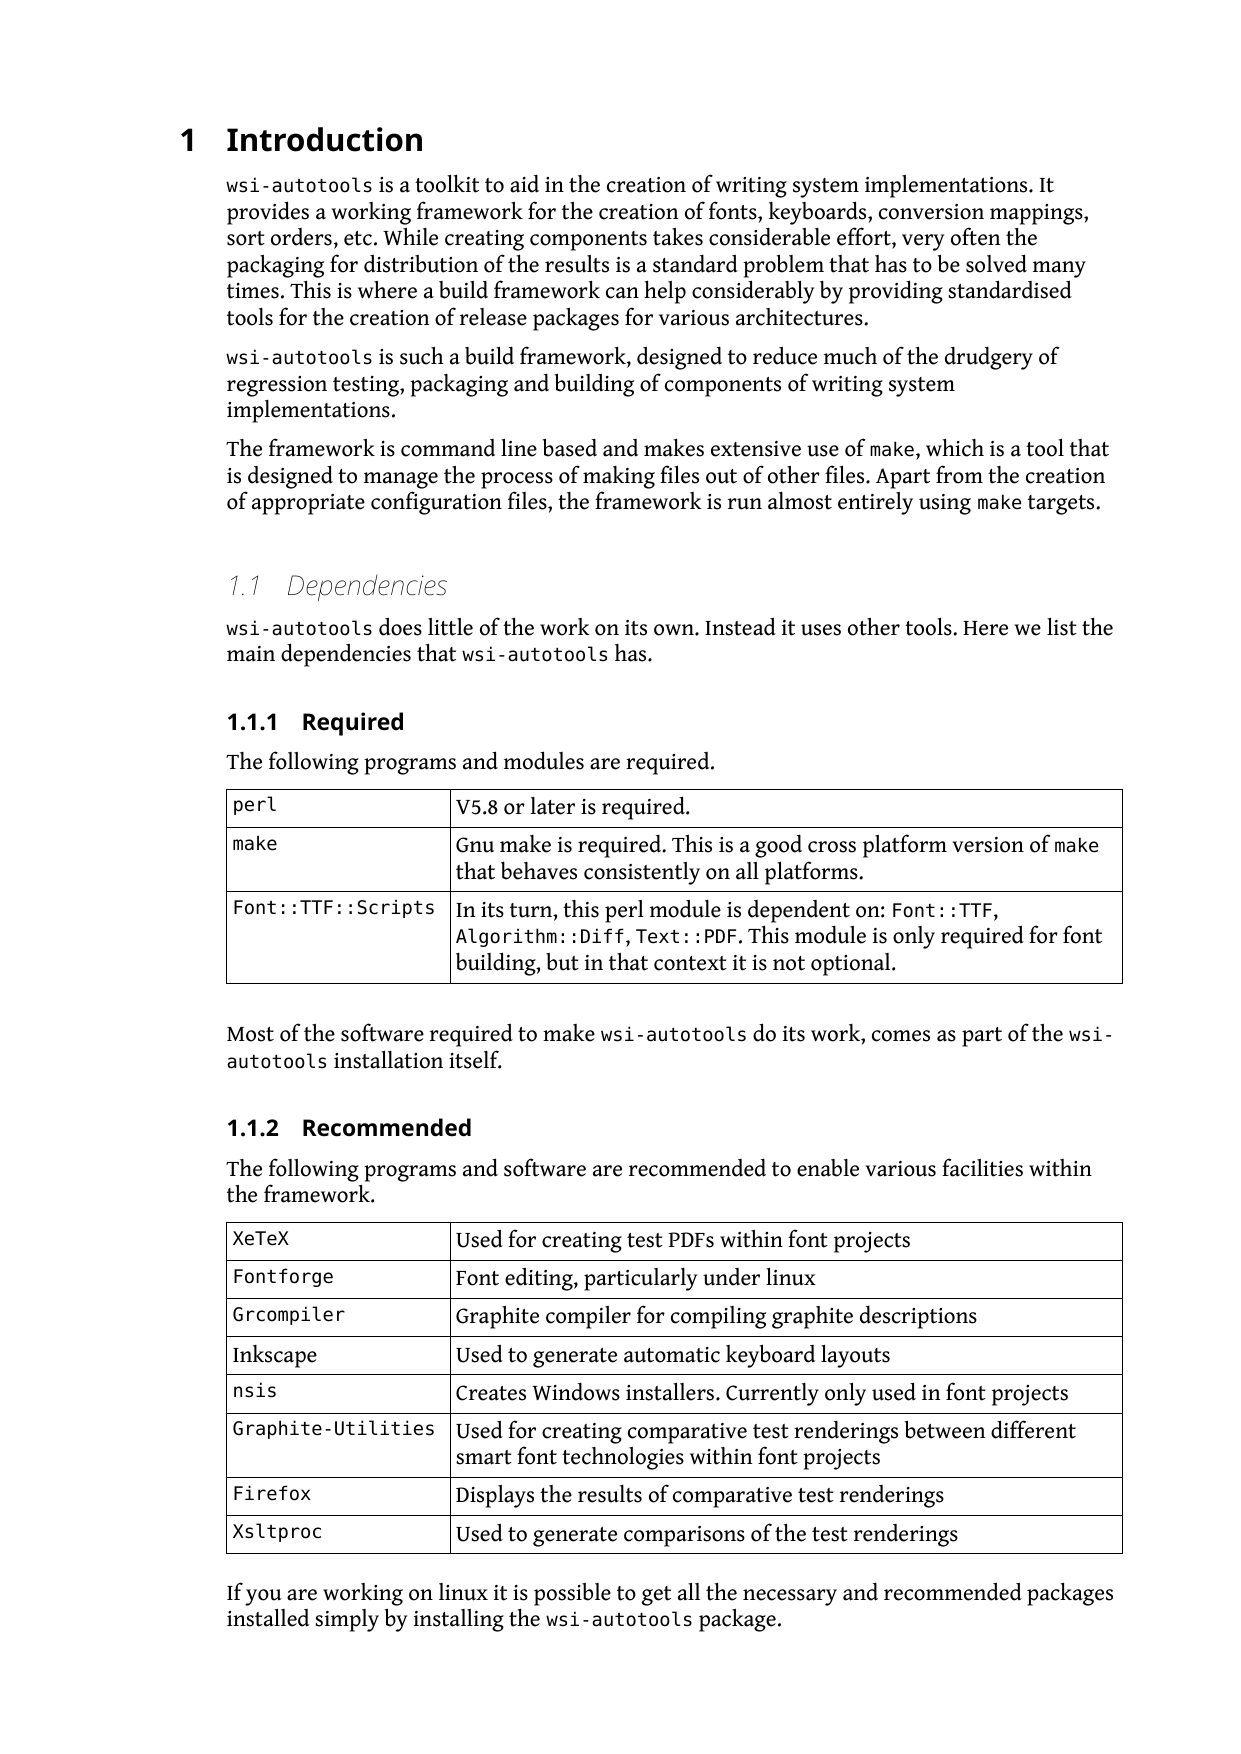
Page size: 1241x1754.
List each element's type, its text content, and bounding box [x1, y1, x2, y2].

text The following programs and software are recommended to enable various facilities within the framework. [226, 1156, 1122, 1209]
table_cell Creates Windows installers. Currently only used in font projects [451, 1375, 1122, 1412]
table_cell make [227, 828, 450, 891]
table_cell nsis [227, 1375, 450, 1412]
table_cell Graphite compiler for compiling graphite descriptions [451, 1299, 1122, 1336]
table_header Used for creating test PDFs within font projects [451, 1223, 1122, 1260]
table_cell Inkscape [227, 1337, 450, 1374]
table_cell In its turn, this perl module is dependent on: Font::TTF, Algorithm::Diff, Text::PDF. This module is only required for font building, but in that context it is not optional. [451, 892, 1122, 983]
text wsi-autotools is a toolkit to aid in the creation of writing system implementations. It provides a working framework for the creation of fonts, keyboards, conversion mappings, sort orders, etc. While creating components takes considerable effort, very often the packaging for distribution of the results is a standard problem that has to be solved many times. This is where a build framework can help considerably by providing standardised tools for the creation of release packages for various architectures. [226, 172, 1122, 332]
table_header V5.8 or later is required. [451, 790, 1122, 827]
table_cell Fontforge [227, 1261, 450, 1298]
table_cell Grcompiler [227, 1299, 450, 1336]
table_cell Font editing, particularly under linux [451, 1261, 1122, 1298]
table_header perl [227, 790, 450, 827]
table_cell Xsltproc [227, 1516, 450, 1553]
subtitle Recommended [226, 1112, 1122, 1144]
subtitle Required [226, 706, 1122, 737]
table_cell Used for creating comparative test renderings between different smart font technologies within font projects [451, 1414, 1122, 1477]
subtitle Dependencies [226, 566, 1122, 603]
table_cell Font::TTF::Scripts [227, 892, 450, 983]
text wsi-autotools does little of the work on its own. Instead it uses other tools. Here we list the main dependencies that wsi-autotools has. [226, 615, 1122, 668]
table_cell Used to generate automatic keyboard layouts [451, 1337, 1122, 1374]
table_cell Graphite-Utilities [227, 1414, 450, 1477]
table_cell Gnu make is required. This is a good cross platform version of make that behaves consistently on all platforms. [451, 828, 1122, 891]
subtitle Introduction [179, 118, 1122, 161]
table_cell Used to generate comparisons of the test renderings [451, 1516, 1122, 1553]
table_header XeTeX [227, 1223, 450, 1260]
table_cell Firefox [227, 1478, 450, 1515]
table_cell Displays the results of comparative test renderings [451, 1478, 1122, 1515]
text If you are working on linux it is possible to get all the necessary and recommended packages installed simply by installing the wsi-autotools package. [226, 1580, 1122, 1633]
text wsi-autotools is such a build framework, designed to reduce much of the drudgery of regression testing, packaging and building of components of writing system implementations. [226, 344, 1122, 424]
text Most of the software required to make wsi-autotools do its work, comes as part of the wsi-autotools installation itself. [226, 1022, 1122, 1075]
text The framework is command line based and makes extensive use of make, which is a tool that is designed to manage the process of making files out of other files. Apart from the creation of appropriate configuration files, the framework is run almost entirely using make targets. [226, 437, 1122, 516]
text The following programs and modules are required. [226, 749, 1122, 776]
